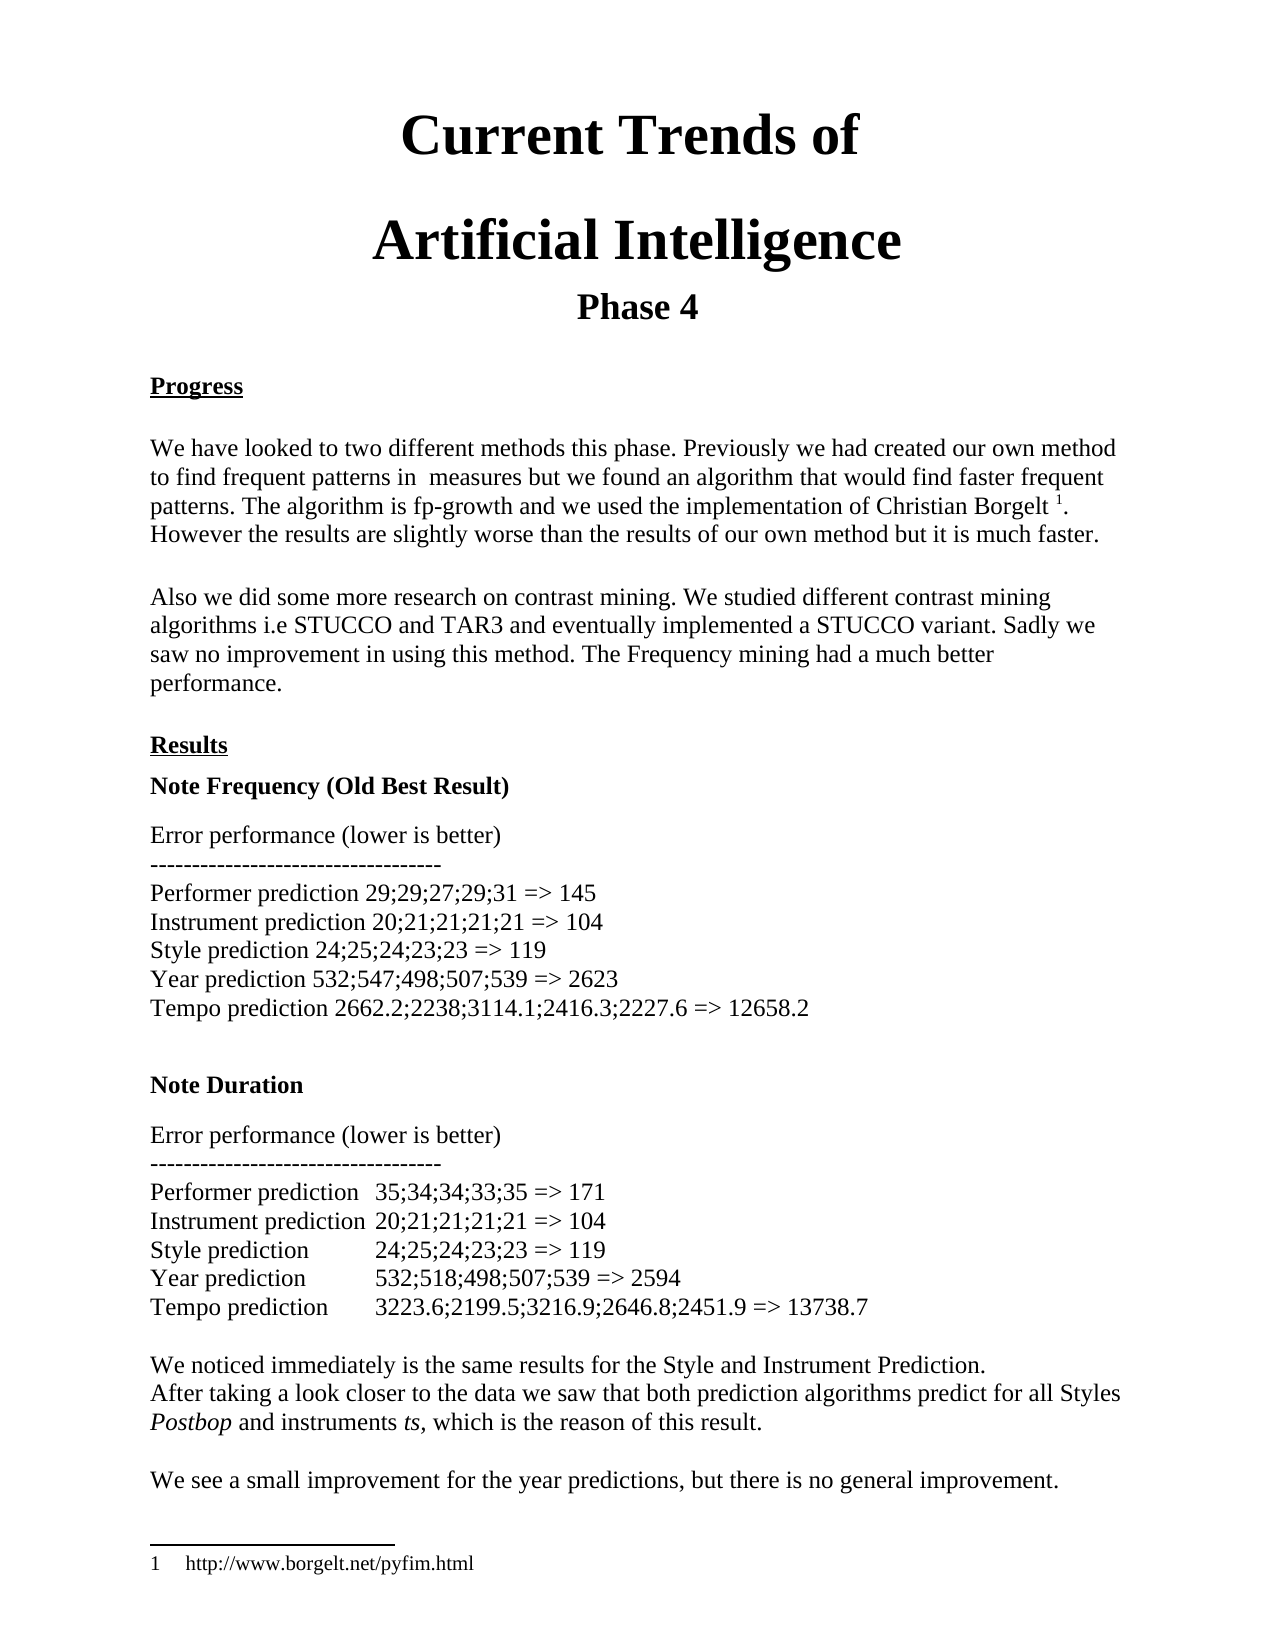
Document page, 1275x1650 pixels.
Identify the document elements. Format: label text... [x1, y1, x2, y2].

text Results [150, 730, 1125, 759]
text We have looked to two different methods this phase. Previously we had created our own method to find frequent patterns in measures but we found an algorithm that would find faster frequent patterns. The algorithm is fp-growth and we used the implementation of Christian Borgelt . However the results are slightly worse than the results of our own method but it is much faster. [150, 433, 1125, 548]
text After taking a look closer to the data we saw that both prediction algorithms predict for all Styles Postbop and instruments ts, which is the reason of this result. [150, 1378, 1125, 1436]
text Error performance (lower is better) ----------------------------------- Performer prediction 35;34;34;33;35 => 171 [150, 1120, 1125, 1206]
text Tempo prediction 3223.6;2199.5;3216.9;2646.8;2451.9 => 13738.7 [150, 1292, 1125, 1321]
text Phase 4 [150, 284, 1125, 327]
text Note Frequency (Old Best Result) [150, 771, 1125, 800]
text Year prediction 532;518;498;507;539 => 2594 [150, 1263, 1125, 1292]
text Also we did some more research on contrast mining. We studied different contrast mining algorithms i.e STUCCO and TAR3 and eventually implemented a STUCCO variant. Sadly we saw no improvement in using this method. The Frequency mining had a much better performance. [150, 582, 1125, 697]
text We noticed immediately is the same results for the Style and Instrument Prediction. [150, 1350, 1125, 1378]
text Note Duration [150, 1071, 1125, 1099]
text Error performance (lower is better) ----------------------------------- Performer prediction 29;29;27;29;31 => 145 Instrument prediction 20;21;21;21;21 => 104 Style prediction 24;25;24;23;23 => 119 Year prediction 532;547;498;507;539 => 2623 Tempo prediction 2662.2;2238;3114.1;2416.3;2227.6 => 12658.2 [150, 820, 1125, 1022]
text Artificial Intelligence [150, 204, 1125, 272]
text Instrument prediction 20;21;21;21;21 => 104 [150, 1206, 1125, 1235]
text Current Trends of [150, 100, 1125, 167]
text Progress [150, 371, 1125, 400]
text We see a small improvement for the year predictions, but there is no general improvement. [150, 1465, 1125, 1493]
text Style prediction 24;25;24;23;23 => 119 [150, 1235, 1125, 1263]
text http://www.borgelt.net/pyfim.html [150, 1551, 1125, 1575]
